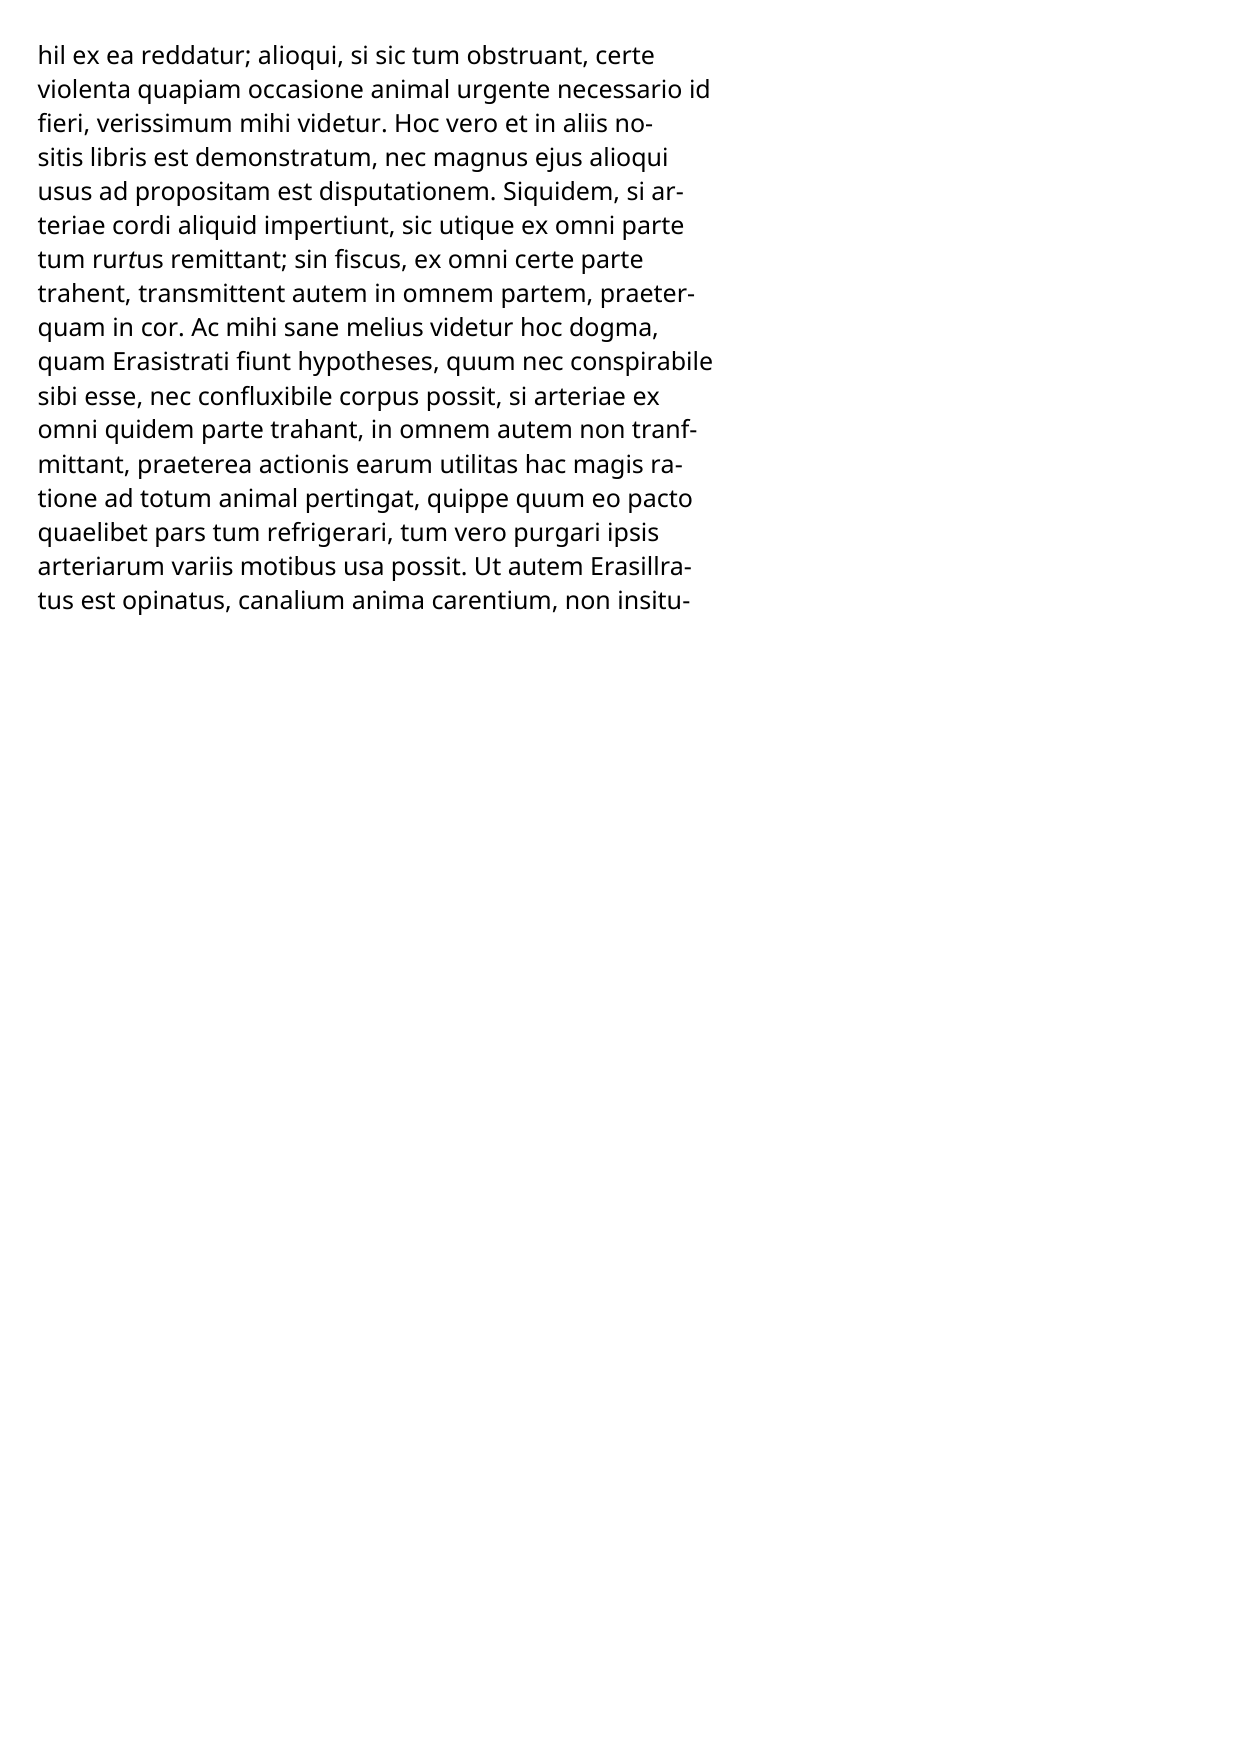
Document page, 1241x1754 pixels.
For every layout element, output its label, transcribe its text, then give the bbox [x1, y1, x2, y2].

text hil ex ea reddatur; alioqui, si sic tum obstruant, certe violenta quapiam occasione animal urgente necessario id fieri, verissimum mihi videtur. Hoc vero et in aliis no- sitis libris est demonstratum, nec magnus ejus alioqui usus ad propositam est disputationem. Siquidem, si ar- teriae cordi aliquid impertiunt, sic utique ex omni parte tum rurtus remittant; sin fiscus, ex omni certe parte trahent, transmittent autem in omnem partem, praeter- quam in cor. Ac mihi sane melius videtur hoc dogma, quam Erasistrati fiunt hypotheses, quum nec conspirabile sibi esse, nec confluxibile corpus possit, si arteriae ex omni quidem parte trahant, in omnem autem non tranf- mittant, praeterea actionis earum utilitas hac magis ra- tione ad totum animal pertingat, quippe quum eo pacto quaelibet pars tum refrigerari, tum vero purgari ipsis arteriarum variis motibus usa possit. Ut autem Erasillra- tus est opinatus, canalium anima carentium, non insitu- [37, 37, 1203, 617]
